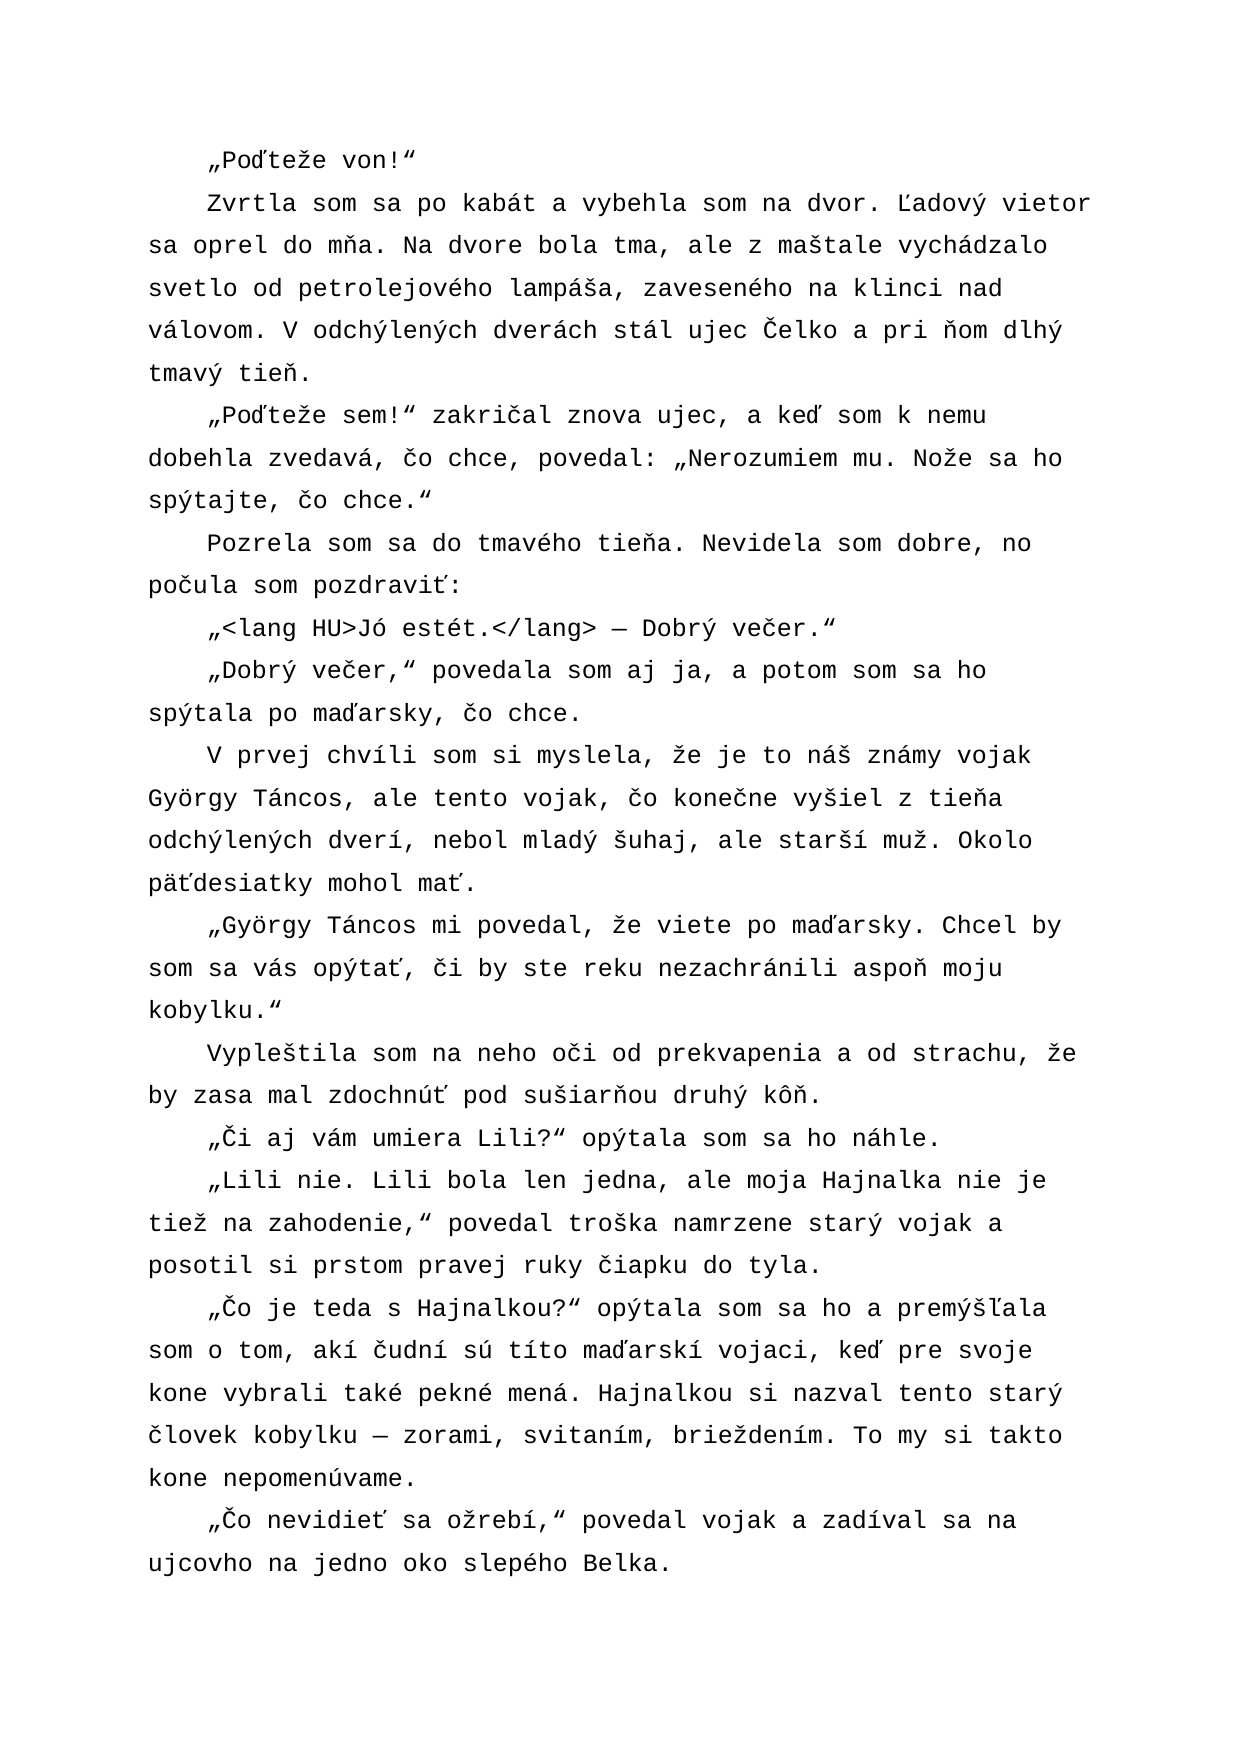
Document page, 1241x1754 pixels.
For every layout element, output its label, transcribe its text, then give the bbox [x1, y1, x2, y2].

text „Dobrý večer,“ povedala som aj ja, a potom som sa ho spýtala po maďarsky, čo chce. [148, 658, 1093, 728]
text „Poďteže von!“ [148, 148, 1093, 176]
text „Čo je teda s Hajnalkou?“ opýtala som sa ho a premýšľala som o tom, akí čudní sú títo maďarskí vojaci, keď pre svoje kone vybrali také pekné mená. Hajnalkou si nazval tento starý človek kobylku — zorami, svitaním, brieždením. To my si takto kone nepomenúvame. [148, 1295, 1093, 1493]
text Zvrtla som sa po kabát a vybehla som na dvor. Ľadový vietor sa oprel do mňa. Na dvore bola tma, ale z maštale vychádzalo svetlo od petrolejového lampáša, zaveseného na klinci nad válovom. V odchýlených dverách stál ujec Čelko a pri ňom dlhý tmavý tieň. [148, 190, 1093, 388]
text Pozrela som sa do tmavého tieňa. Nevidela som dobre, no počula som pozdraviť: [148, 530, 1093, 601]
text „Čo nevidieť sa ožrebí,“ povedal vojak a zadíval sa na ujcovho na jedno oko slepého Belka. [148, 1508, 1093, 1578]
text „Lili nie. Lili bola len jedna, ale moja Hajnalka nie je tiež na zahodenie,“ povedal troška namrzene starý vojak a posotil si prstom pravej ruky čiapku do tyla. [148, 1168, 1093, 1281]
text V prvej chvíli som si myslela, že je to náš známy vojak György Táncos, ale tento vojak, čo konečne vyšiel z tieňa odchýlených dverí, nebol mladý šuhaj, ale starší muž. Okolo päťdesiatky mohol mať. [148, 743, 1093, 898]
text „György Táncos mi povedal, že viete po maďarsky. Chcel by som sa vás opýtať, či by ste reku nezachránili aspoň moju kobylku.“ [148, 913, 1093, 1026]
text Vypleštila som na neho oči od prekvapenia a od strachu, že by zasa mal zdochnúť pod sušiarňou druhý kôň. [148, 1040, 1093, 1111]
text „Či aj vám umiera Lili?“ opýtala som sa ho náhle. [148, 1125, 1093, 1153]
text „Poďteže sem!“ zakričal znova ujec, a keď som k nemu dobehla zvedavá, čo chce, povedal: „Nerozumiem mu. Nože sa ho spýtajte, čo chce.“ [148, 403, 1093, 516]
text „<lang HU>Jó estét.</lang> — Dobrý večer.“ [148, 615, 1093, 643]
